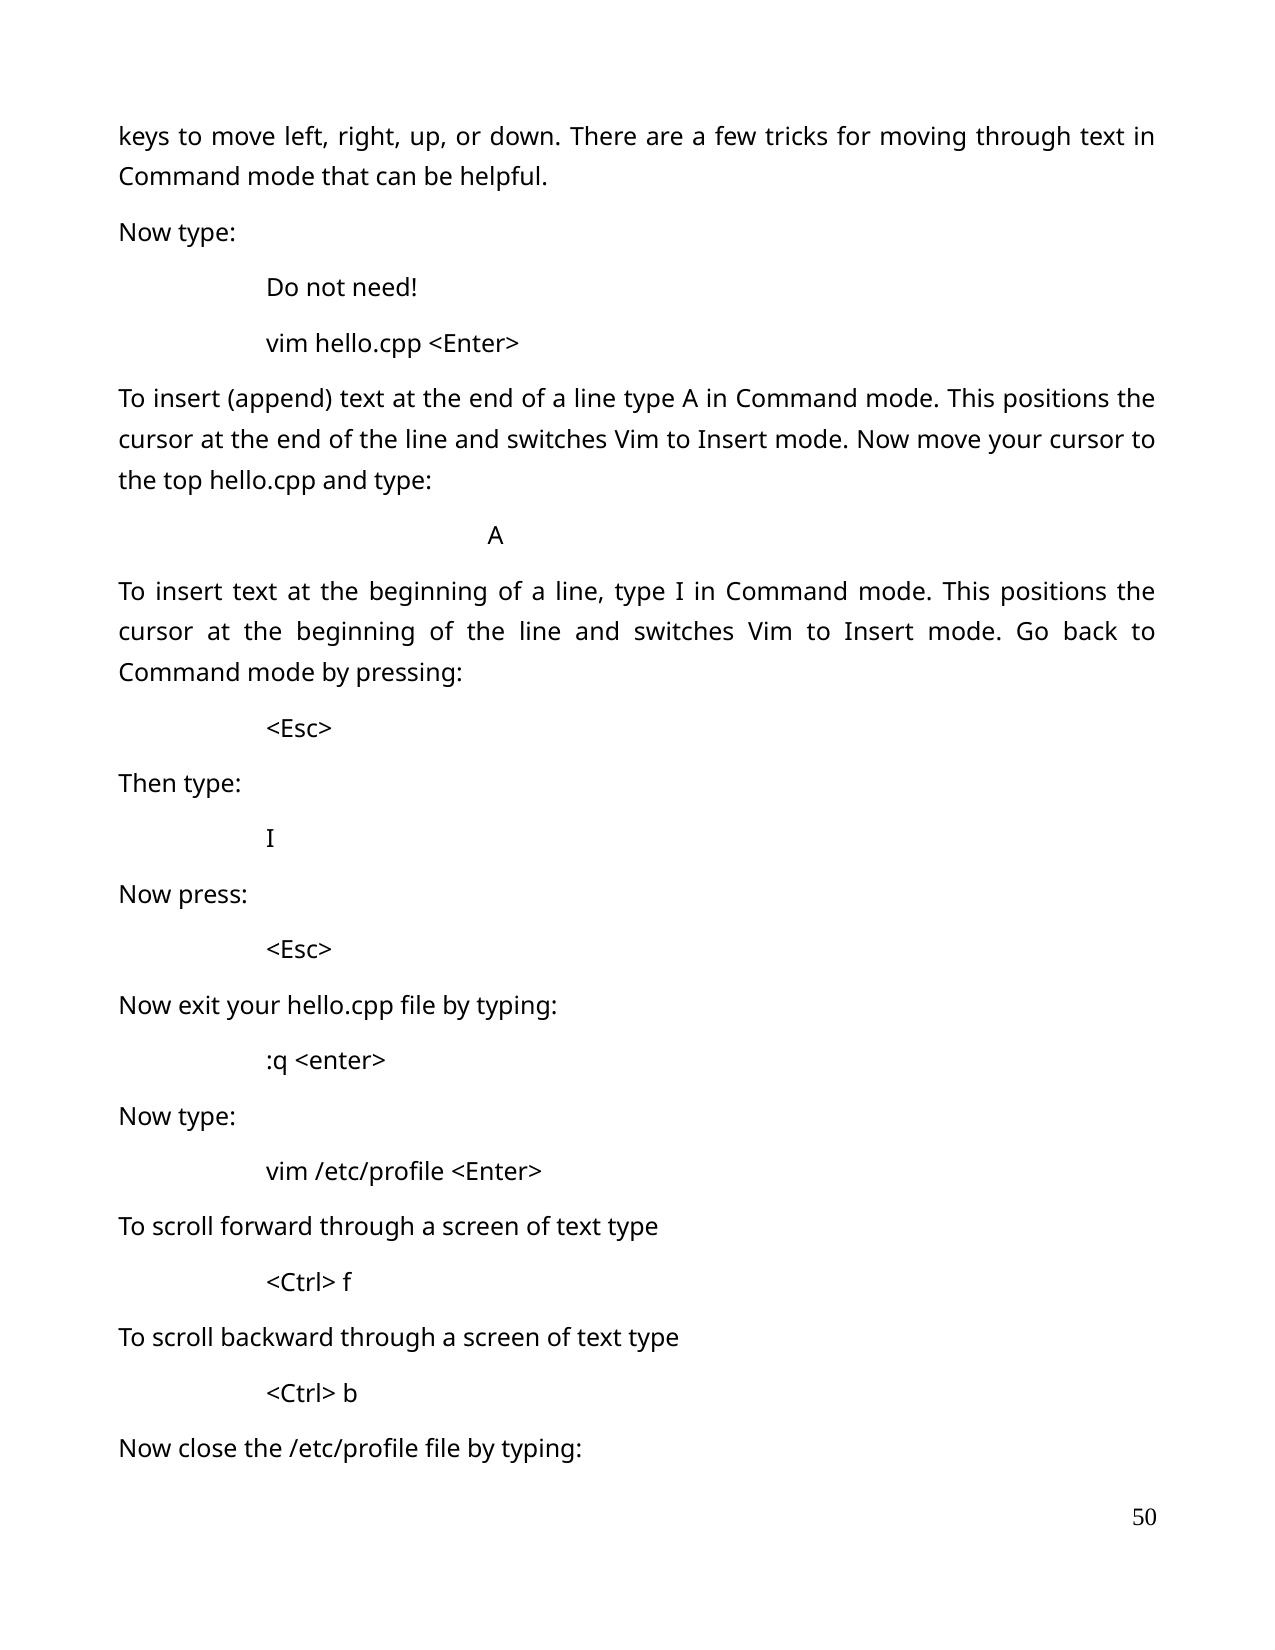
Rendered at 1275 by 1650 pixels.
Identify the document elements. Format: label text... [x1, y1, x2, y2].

text <Ctrl> f [118, 1264, 1157, 1298]
text Now type: [118, 214, 1157, 248]
text vim /etc/profile <Enter> [118, 1153, 1157, 1188]
text :q <enter> [118, 1043, 1157, 1077]
text To insert text at the beginning of a line, type I in Command mode. This positions the cursor at the beginning of the line and switches Vim to Insert mode. Go back to Command mode by pressing: [118, 573, 1157, 689]
text To insert (append) text at the end of a line type A in Command mode. This positions the cursor at the end of the line and switches Vim to Insert mode. Now move your cursor to the top hello.cpp and type: [118, 381, 1157, 496]
text Now close the /etc/profile file by typing: [118, 1431, 1157, 1465]
text Do not need! [118, 270, 1157, 304]
text Now exit your hello.cpp file by typing: [118, 987, 1157, 1021]
text vim hello.cpp <Enter> [118, 325, 1157, 359]
text <Esc> [118, 932, 1157, 966]
text To scroll backward through a screen of text type [118, 1320, 1157, 1354]
text A [118, 518, 1157, 552]
text Then type: [118, 766, 1157, 800]
text I [118, 821, 1157, 855]
text To scroll forward through a screen of text type [118, 1209, 1157, 1243]
text keys to move left, right, up, or down. There are a few tricks for moving through text in Command mode that can be helpful. [118, 118, 1157, 193]
text Now press: [118, 876, 1157, 911]
text <Ctrl> b [118, 1375, 1157, 1409]
text Now type: [118, 1098, 1157, 1132]
text <Esc> [118, 710, 1157, 744]
